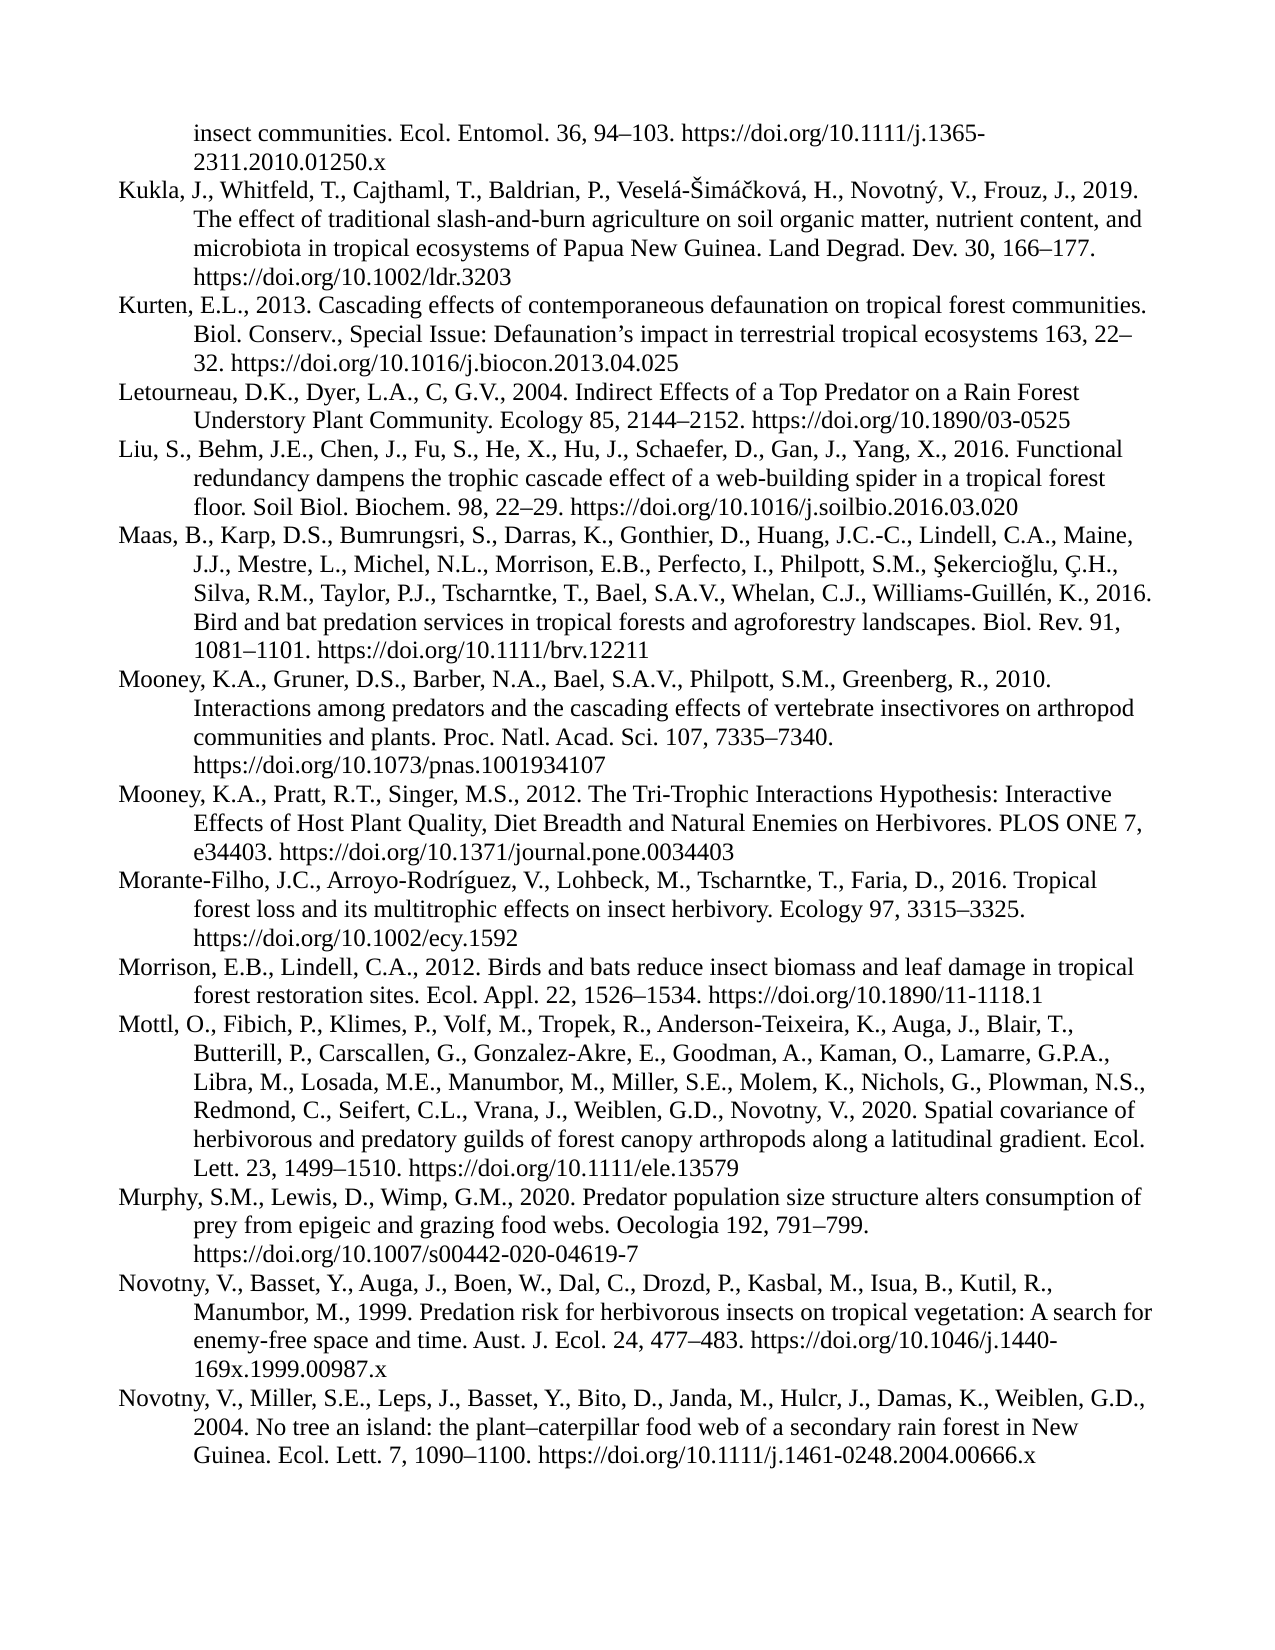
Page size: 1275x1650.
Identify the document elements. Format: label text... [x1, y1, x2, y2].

text Maas, B., Karp, D.S., Bumrungsri, S., Darras, K., Gonthier, D., Huang, J.C.-C., Lindell, C.A., Maine, J.J., Mestre, L., Michel, N.L., Morrison, E.B., Perfecto, I., Philpott, S.M., Şekercioğlu, Ç.H., Silva, R.M., Taylor, P.J., Tscharntke, T., Bael, S.A.V., Whelan, C.J., Williams‐Guillén, K., 2016. Bird and bat predation services in tropical forests and agroforestry landscapes. Biol. Rev. 91, 1081–1101. https://doi.org/10.1111/brv.12211 [118, 521, 1157, 664]
text Mooney, K.A., Pratt, R.T., Singer, M.S., 2012. The Tri-Trophic Interactions Hypothesis: Interactive Effects of Host Plant Quality, Diet Breadth and Natural Enemies on Herbivores. PLOS ONE 7, e34403. https://doi.org/10.1371/journal.pone.0034403 [118, 779, 1157, 866]
text Liu, S., Behm, J.E., Chen, J., Fu, S., He, X., Hu, J., Schaefer, D., Gan, J., Yang, X., 2016. Functional redundancy dampens the trophic cascade effect of a web-building spider in a tropical forest floor. Soil Biol. Biochem. 98, 22–29. https://doi.org/10.1016/j.soilbio.2016.03.020 [118, 434, 1157, 521]
text Mooney, K.A., Gruner, D.S., Barber, N.A., Bael, S.A.V., Philpott, S.M., Greenberg, R., 2010. Interactions among predators and the cascading effects of vertebrate insectivores on arthropod communities and plants. Proc. Natl. Acad. Sci. 107, 7335–7340. https://doi.org/10.1073/pnas.1001934107 [118, 664, 1157, 779]
text Novotny, V., Miller, S.E., Leps, J., Basset, Y., Bito, D., Janda, M., Hulcr, J., Damas, K., Weiblen, G.D., 2004. No tree an island: the plant–caterpillar food web of a secondary rain forest in New Guinea. Ecol. Lett. 7, 1090–1100. https://doi.org/10.1111/j.1461-0248.2004.00666.x [118, 1383, 1157, 1469]
text Murphy, S.M., Lewis, D., Wimp, G.M., 2020. Predator population size structure alters consumption of prey from epigeic and grazing food webs. Oecologia 192, 791–799. https://doi.org/10.1007/s00442-020-04619-7 [118, 1182, 1157, 1268]
text insect communities. Ecol. Entomol. 36, 94–103. https://doi.org/10.1111/j.1365-2311.2010.01250.x [118, 118, 1157, 176]
text Novotny, V., Basset, Y., Auga, J., Boen, W., Dal, C., Drozd, P., Kasbal, M., Isua, B., Kutil, R., Manumbor, M., 1999. Predation risk for herbivorous insects on tropical vegetation: A search for enemy-free space and time. Aust. J. Ecol. 24, 477–483. https://doi.org/10.1046/j.1440-169x.1999.00987.x [118, 1268, 1157, 1383]
text Letourneau, D.K., Dyer, L.A., C, G.V., 2004. Indirect Effects of a Top Predator on a Rain Forest Understory Plant Community. Ecology 85, 2144–2152. https://doi.org/10.1890/03-0525 [118, 377, 1157, 434]
text Morante‐Filho, J.C., Arroyo‐Rodríguez, V., Lohbeck, M., Tscharntke, T., Faria, D., 2016. Tropical forest loss and its multitrophic effects on insect herbivory. Ecology 97, 3315–3325. https://doi.org/10.1002/ecy.1592 [118, 866, 1157, 952]
text Kukla, J., Whitfeld, T., Cajthaml, T., Baldrian, P., Veselá‐Šimáčková, H., Novotný, V., Frouz, J., 2019. The effect of traditional slash-and-burn agriculture on soil organic matter, nutrient content, and microbiota in tropical ecosystems of Papua New Guinea. Land Degrad. Dev. 30, 166–177. https://doi.org/10.1002/ldr.3203 [118, 176, 1157, 291]
text Kurten, E.L., 2013. Cascading effects of contemporaneous defaunation on tropical forest communities. Biol. Conserv., Special Issue: Defaunation’s impact in terrestrial tropical ecosystems 163, 22–32. https://doi.org/10.1016/j.biocon.2013.04.025 [118, 291, 1157, 377]
text Mottl, O., Fibich, P., Klimes, P., Volf, M., Tropek, R., Anderson‐Teixeira, K., Auga, J., Blair, T., Butterill, P., Carscallen, G., Gonzalez‐Akre, E., Goodman, A., Kaman, O., Lamarre, G.P.A., Libra, M., Losada, M.E., Manumbor, M., Miller, S.E., Molem, K., Nichols, G., Plowman, N.S., Redmond, C., Seifert, C.L., Vrana, J., Weiblen, G.D., Novotny, V., 2020. Spatial covariance of herbivorous and predatory guilds of forest canopy arthropods along a latitudinal gradient. Ecol. Lett. 23, 1499–1510. https://doi.org/10.1111/ele.13579 [118, 1009, 1157, 1182]
text Morrison, E.B., Lindell, C.A., 2012. Birds and bats reduce insect biomass and leaf damage in tropical forest restoration sites. Ecol. Appl. 22, 1526–1534. https://doi.org/10.1890/11-1118.1 [118, 952, 1157, 1009]
